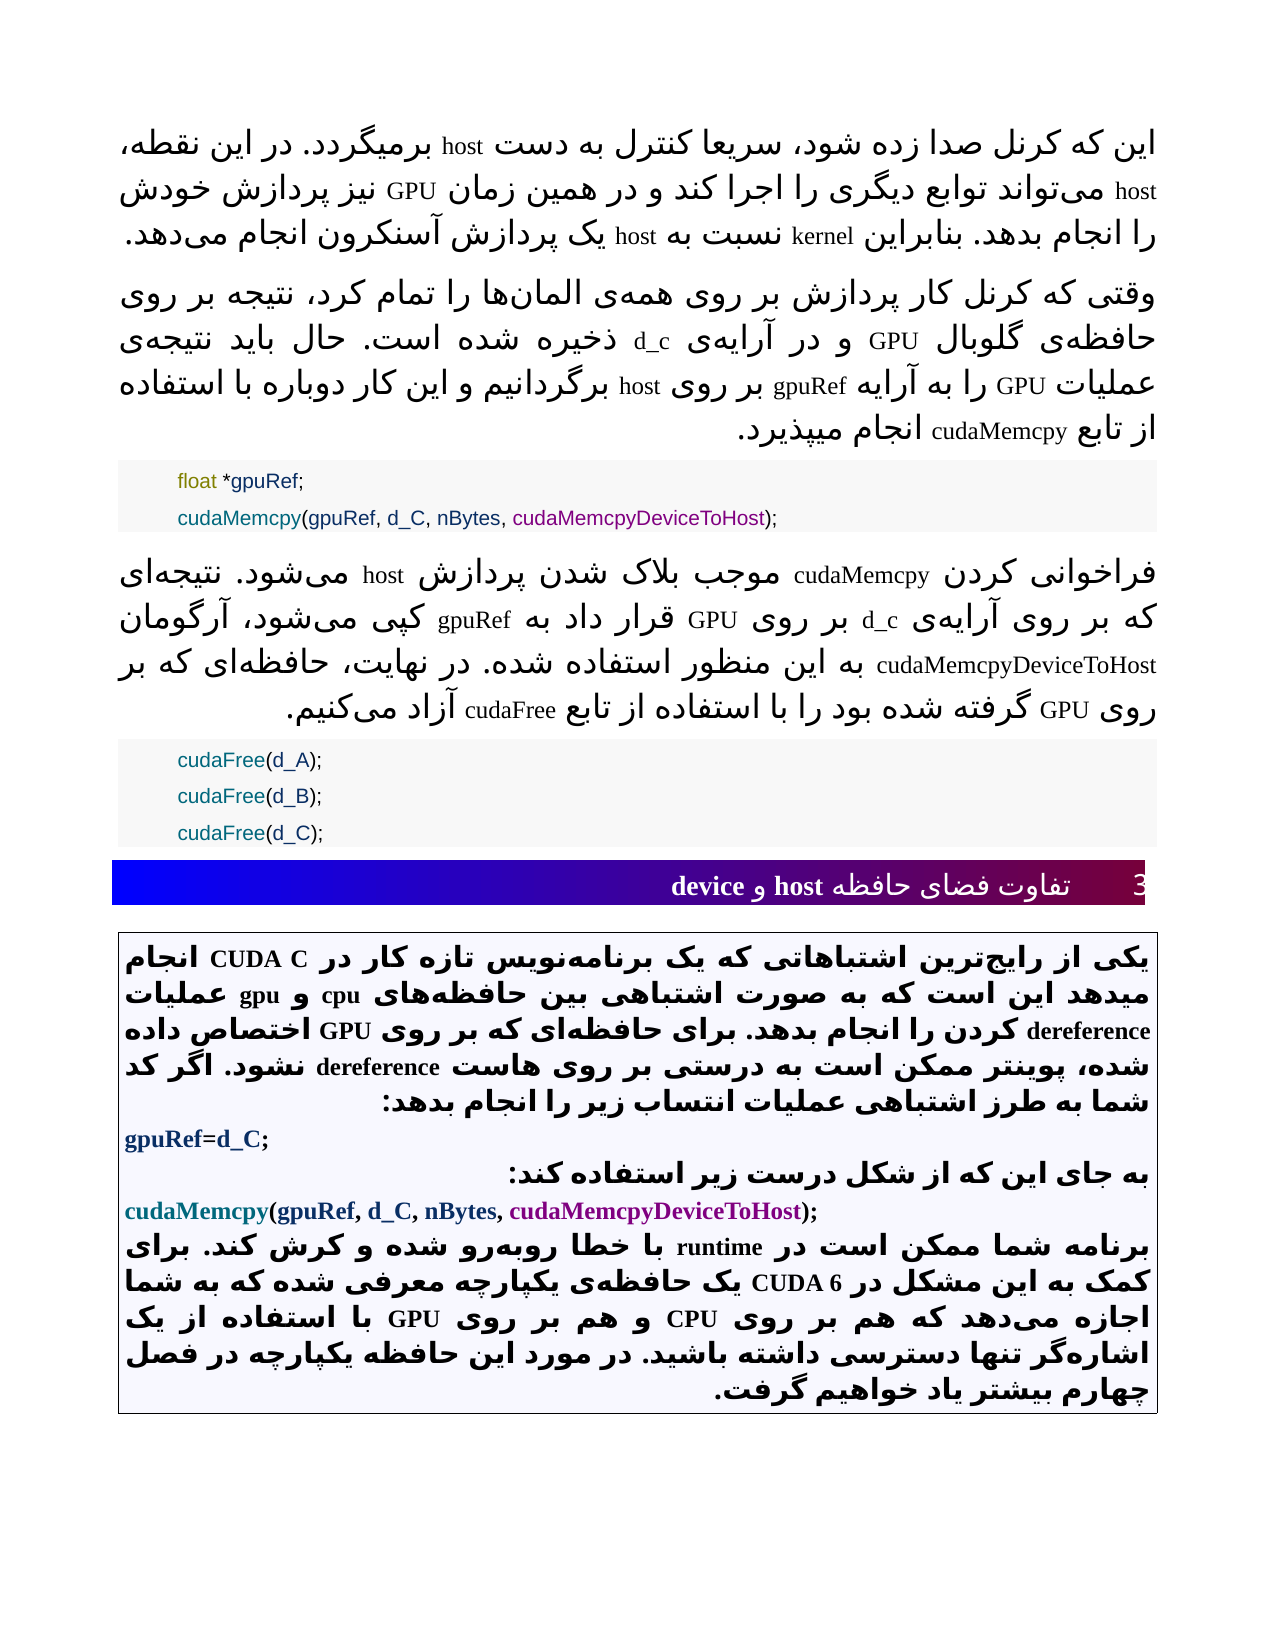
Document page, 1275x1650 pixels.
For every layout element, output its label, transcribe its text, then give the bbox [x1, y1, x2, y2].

text gpuRef=d_C; [119, 1112, 1157, 1148]
text cudaMemcpy(gpuRef, d_C, nBytes, cudaMemcpyDeviceToHost); [118, 496, 1157, 532]
text به جای این که از شکل درست زیر استفاده کند: [119, 1148, 1157, 1184]
text یکی از رایج‌ترین اشتباهاتی که یک برنامه‌نویس تازه کار در CUDA C انجام میدهد این است که به صورت اشتباهی بین حافظه‌های cpu و gpu عملیات dereference کردن را انجام بدهد. برای حافظه‌ای که بر روی GPU اختصاص داده شده، پوینتر ممکن است به درستی بر روی هاست dereference نشود. اگر کد شما به طرز اشتباهی عملیات انتساب زیر را انجام بدهد: [119, 933, 1157, 1112]
text float *gpuRef; [118, 460, 1157, 496]
text cudaMemcpy(gpuRef, d_C, nBytes, cudaMemcpyDeviceToHost); [119, 1184, 1157, 1221]
text cudaFree(d_B); [118, 775, 1157, 811]
text فراخوانی کردن cudaMemcpy موجب بلاک شدن پردازش host می‌شود. نتیجه‌ای که بر روی آرایه‌ی d_c بر روی GPU قرار داد به gpuRef کپی می‌شود، آرگومان cudaMemcpyDeviceToHost به این منظور استفاده شده. در نهایت، حافظه‌ای که بر روی GPU گرفته شده بود را با استفاده از تابع cudaFree آزاد می‌کنیم. [118, 547, 1157, 727]
text cudaFree(d_A); [118, 739, 1157, 775]
text cudaFree(d_C); [118, 811, 1157, 847]
text وقتی که داده به حافظه‌ی global کارت گرافیک انتقال داده شد، تابع کرنل می‌تواند از طرف host برای جمع دو آرایه بر روی GPU صدا زده شود. به محض این که کرنل صدا زده شود، سریعا کنترل به دست host برمیگردد. در این نقطه، host می‌تواند توابع دیگری را اجرا کند و در همین زمان GPU نیز پردازش خودش را انجام بدهد. بنابراین kernel نسبت به host یک پردازش آسنکرون انجام می‌دهد. [118, 118, 1157, 253]
text برنامه شما ممکن است در runtime با خطا رو‌به‌رو شده و کرش کند. برای کمک به این مشکل در CUDA 6 یک حافظه‌ی یکپارچه معرفی شده که به شما اجازه می‌دهد که هم بر روی CPU و هم بر روی GPU با استفاده از یک اشاره‌گر تنها دسترسی داشته باشید. در مورد این حافظه یکپارچه در فصل چهارم بیشتر یاد خواهیم گرفت. [119, 1221, 1157, 1413]
text وقتی که کرنل کار پردازش بر روی همه‌ی المان‌ها را تمام کرد، نتیجه بر روی حافظه‌ی گلوبال GPU و در آرایه‌ی d_c ذخیره شده است. حال باید نتیجه‌ی عملیات GPU را به آرایه gpuRef بر روی host برگردانیم و این کار دوباره با استفاده از تابع cudaMemcpy انجام میپذیرد. [118, 268, 1157, 448]
subtitle تفاوت فضای حافظه host و device [112, 860, 1145, 905]
